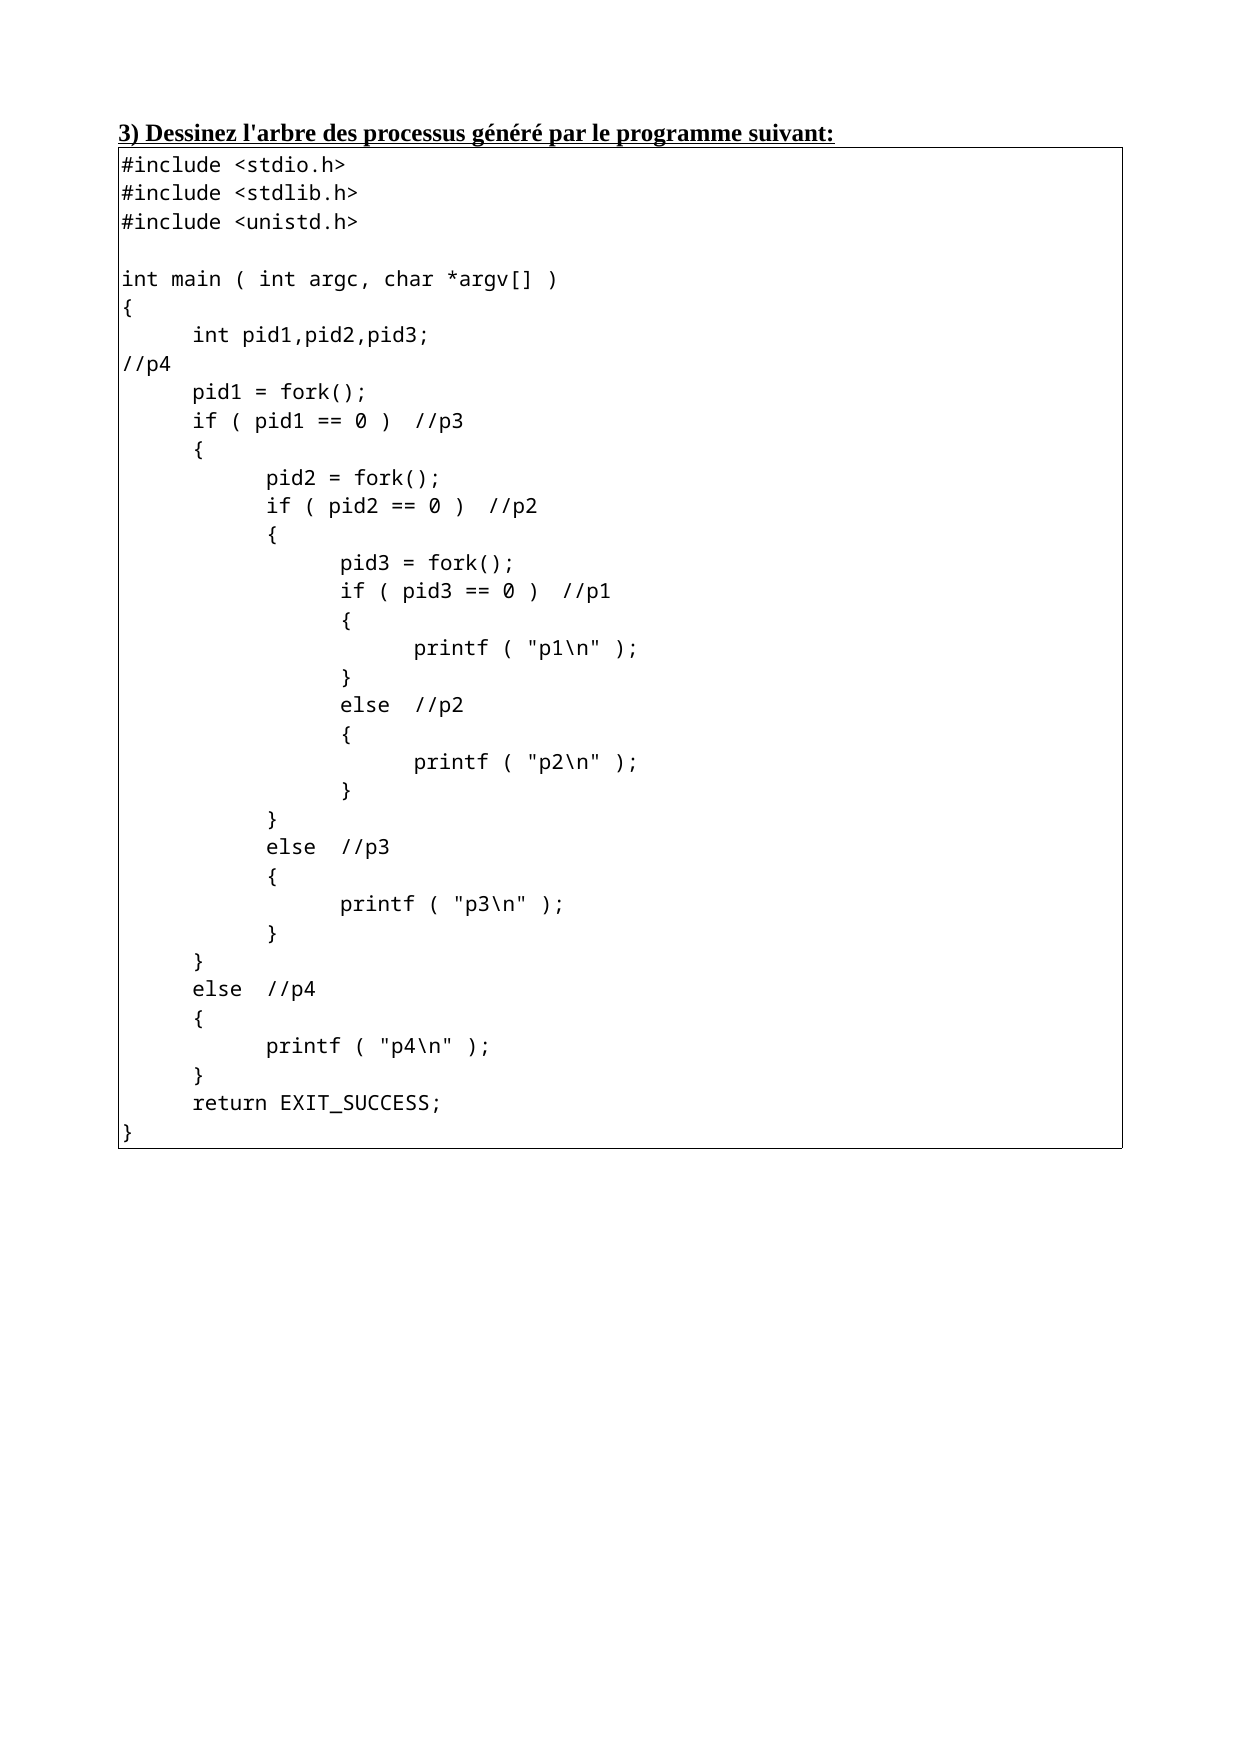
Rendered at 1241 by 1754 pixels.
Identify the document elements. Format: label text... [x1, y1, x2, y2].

text int main ( int argc, char *argv[] ) [119, 261, 1122, 289]
text #include <unistd.h> [119, 204, 1122, 235]
text printf ( "p4\n" ); [119, 1028, 1122, 1057]
text { [119, 1000, 1122, 1028]
text { [119, 858, 1122, 886]
text pid1 = fork(); [119, 374, 1122, 403]
text { [119, 602, 1122, 630]
text if ( pid2 == 0 ) //p2 [119, 488, 1122, 517]
text printf ( "p2\n" ); [119, 744, 1122, 772]
text #include <stdio.h> [119, 148, 1122, 175]
text } [119, 772, 1122, 801]
text 3) Dessinez l'arbre des processus généré par le programme suivant: [118, 118, 1122, 147]
text printf ( "p3\n" ); [119, 886, 1122, 915]
text return EXIT_SUCCESS; [119, 1085, 1122, 1114]
text } [119, 1057, 1122, 1085]
text } [119, 1114, 1122, 1148]
text else //p2 [119, 687, 1122, 716]
text #include <stdlib.h> [119, 175, 1122, 204]
text else //p4 [119, 972, 1122, 1000]
text } [119, 915, 1122, 943]
text else //p3 [119, 829, 1122, 858]
text //p4 [119, 346, 1122, 374]
text int pid1,pid2,pid3; [119, 317, 1122, 346]
text pid2 = fork(); [119, 460, 1122, 488]
text } [119, 943, 1122, 972]
text { [119, 517, 1122, 545]
text } [119, 659, 1122, 687]
text if ( pid1 == 0 ) //p3 [119, 403, 1122, 431]
text } [119, 801, 1122, 829]
text { [119, 431, 1122, 460]
text { [119, 716, 1122, 744]
text pid3 = fork(); [119, 545, 1122, 573]
text if ( pid3 == 0 ) //p1 [119, 573, 1122, 602]
text { [119, 289, 1122, 317]
text printf ( "p1\n" ); [119, 630, 1122, 659]
